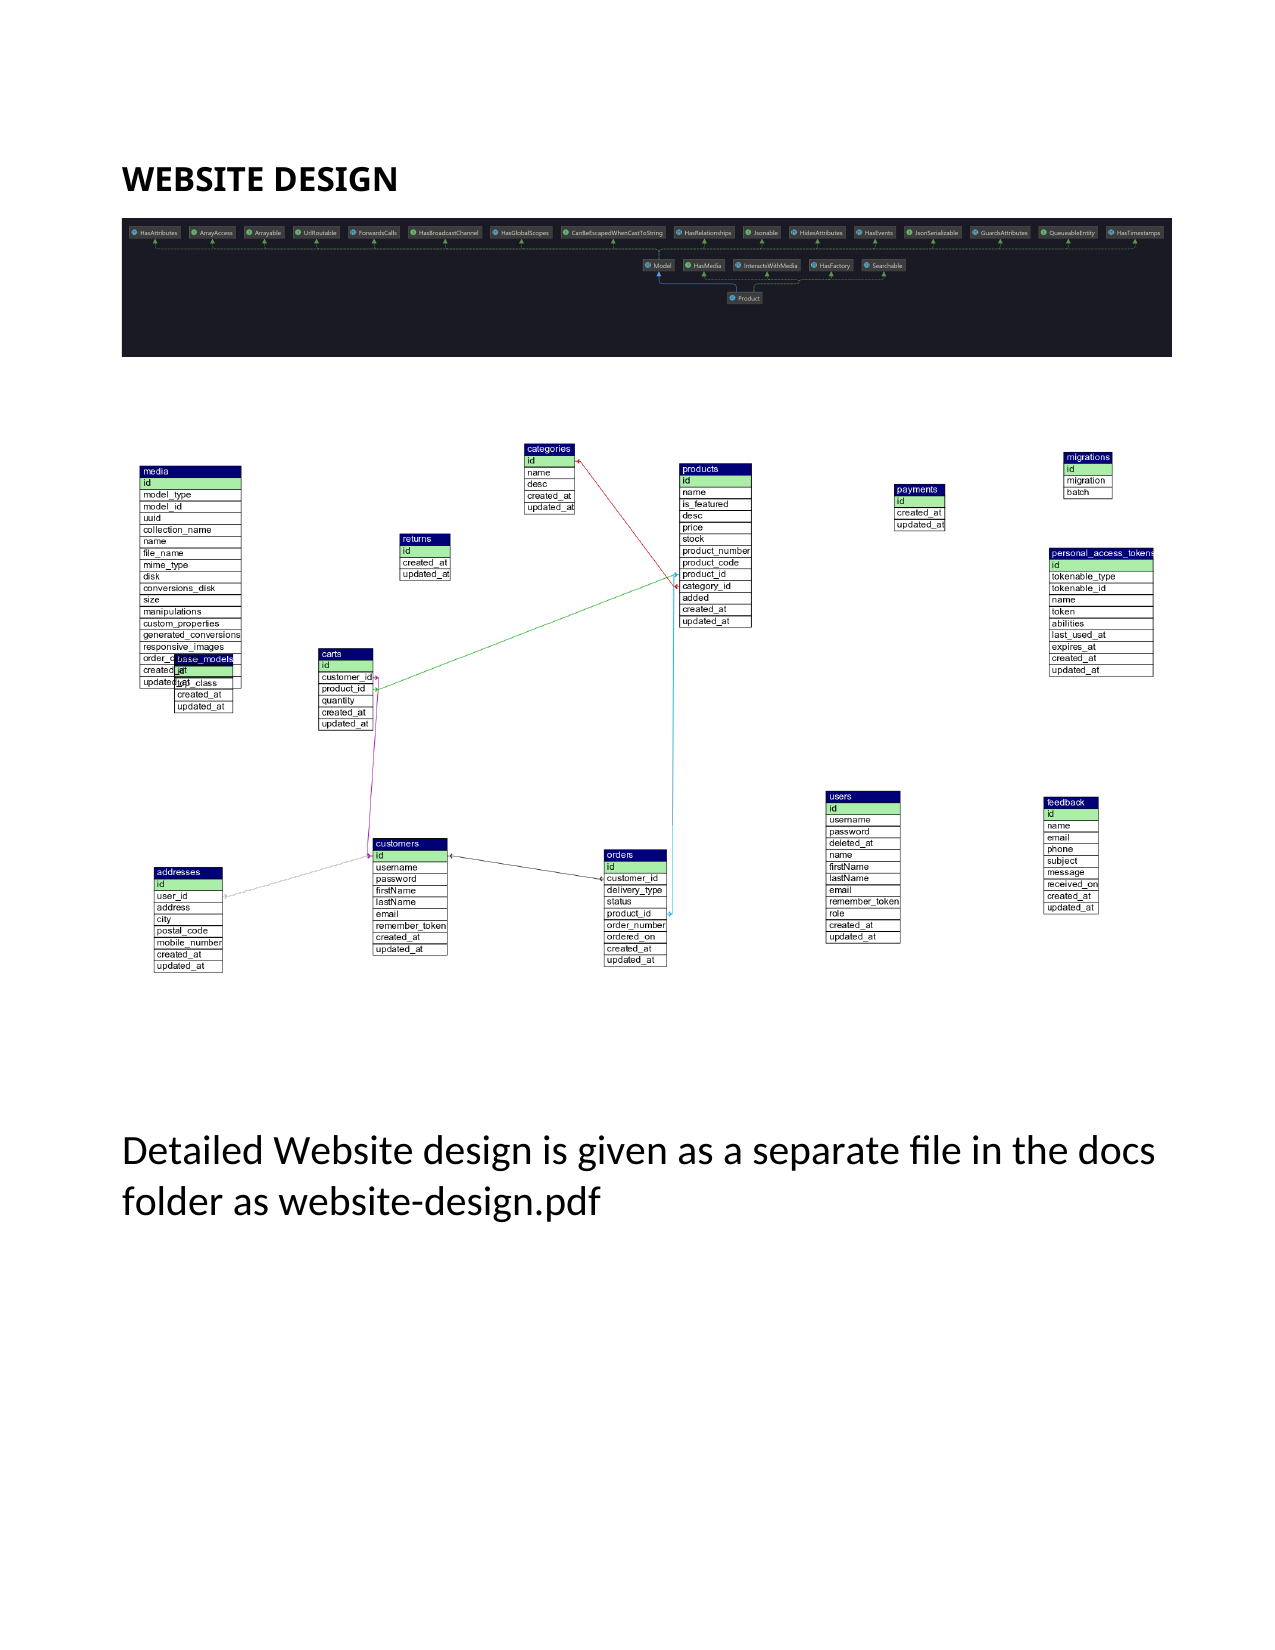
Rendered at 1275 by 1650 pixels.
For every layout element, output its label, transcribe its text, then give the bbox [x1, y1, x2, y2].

text Detailed Website design is given as a separate file in the docs folder as website-design.pdf [122, 1124, 1172, 1225]
subtitle WEBSITE DESIGN [122, 156, 1172, 202]
picture [131, 428, 1182, 984]
picture [121, 218, 1172, 357]
